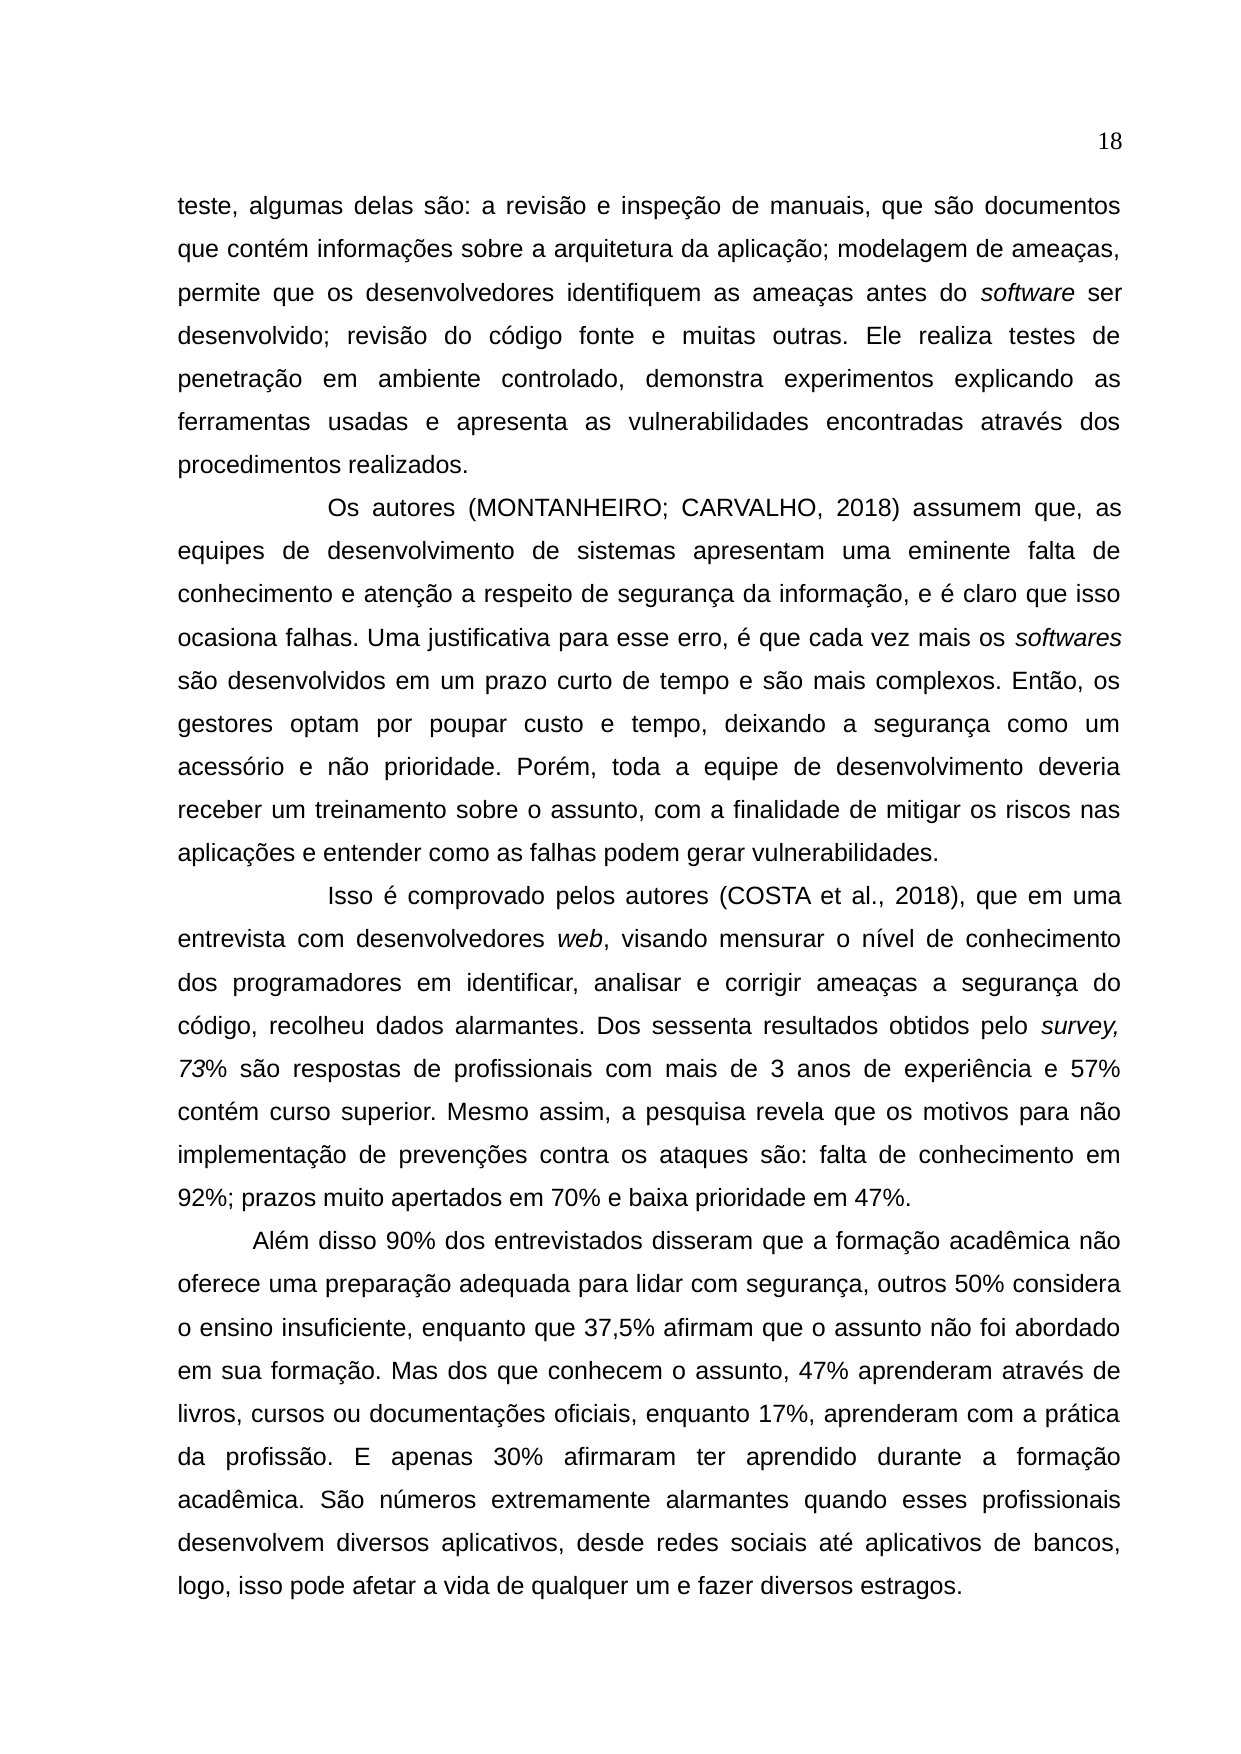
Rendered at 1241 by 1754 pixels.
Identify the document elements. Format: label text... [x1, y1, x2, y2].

text Os autores (MONTANHEIRO; CARVALHO, 2018) assumem que, as equipes de desenvolvimento de sistemas apresentam uma eminente falta de conhecimento e atenção a respeito de segurança da informação, e é claro que isso ocasiona falhas. Uma justificativa para esse erro, é que cada vez mais os softwares são desenvolvidos em um prazo curto de tempo e são mais complexos. Então, os gestores optam por poupar custo e tempo, deixando a segurança como um acessório e não prioridade. Porém, toda a equipe de desenvolvimento deveria receber um treinamento sobre o assunto, com a finalidade de mitigar os riscos nas aplicações e entender como as falhas podem gerar vulnerabilidades. [177, 493, 1122, 867]
text teste, algumas delas são: a revisão e inspeção de manuais, que são documentos que contém informações sobre a arquitetura da aplicação; modelagem de ameaças, permite que os desenvolvedores identifiquem as ameaças antes do software ser desenvolvido; revisão do código fonte e muitas outras. Ele realiza testes de penetração em ambiente controlado, demonstra experimentos explicando as ferramentas usadas e apresenta as vulnerabilidades encontradas através dos procedimentos realizados. [177, 191, 1122, 479]
text Além disso 90% dos entrevistados disseram que a formação acadêmica não oferece uma preparação adequada para lidar com segurança, outros 50% considera o ensino insuficiente, enquanto que 37,5% afirmam que o assunto não foi abordado em sua formação. Mas dos que conhecem o assunto, 47% aprenderam através de livros, cursos ou documentações oficiais, enquanto 17%, aprenderam com a prática da profissão. E apenas 30% afirmaram ter aprendido durante a formação acadêmica. São números extremamente alarmantes quando esses profissionais desenvolvem diversos aplicativos, desde redes sociais até aplicativos de bancos, logo, isso pode afetar a vida de qualquer um e fazer diversos estragos. [177, 1226, 1122, 1600]
text Isso é comprovado pelos autores (COSTA et al., 2018), que em uma entrevista com desenvolvedores web, visando mensurar o nível de conhecimento dos programadores em identificar, analisar e corrigir ameaças a segurança do código, recolheu dados alarmantes. Dos sessenta resultados obtidos pelo survey, 73% são respostas de profissionais com mais de 3 anos de experiência e 57% contém curso superior. Mesmo assim, a pesquisa revela que os motivos para não implementação de prevenções contra os ataques são: falta de conhecimento em 92%; prazos muito apertados em 70% e baixa prioridade em 47%. [177, 881, 1122, 1212]
